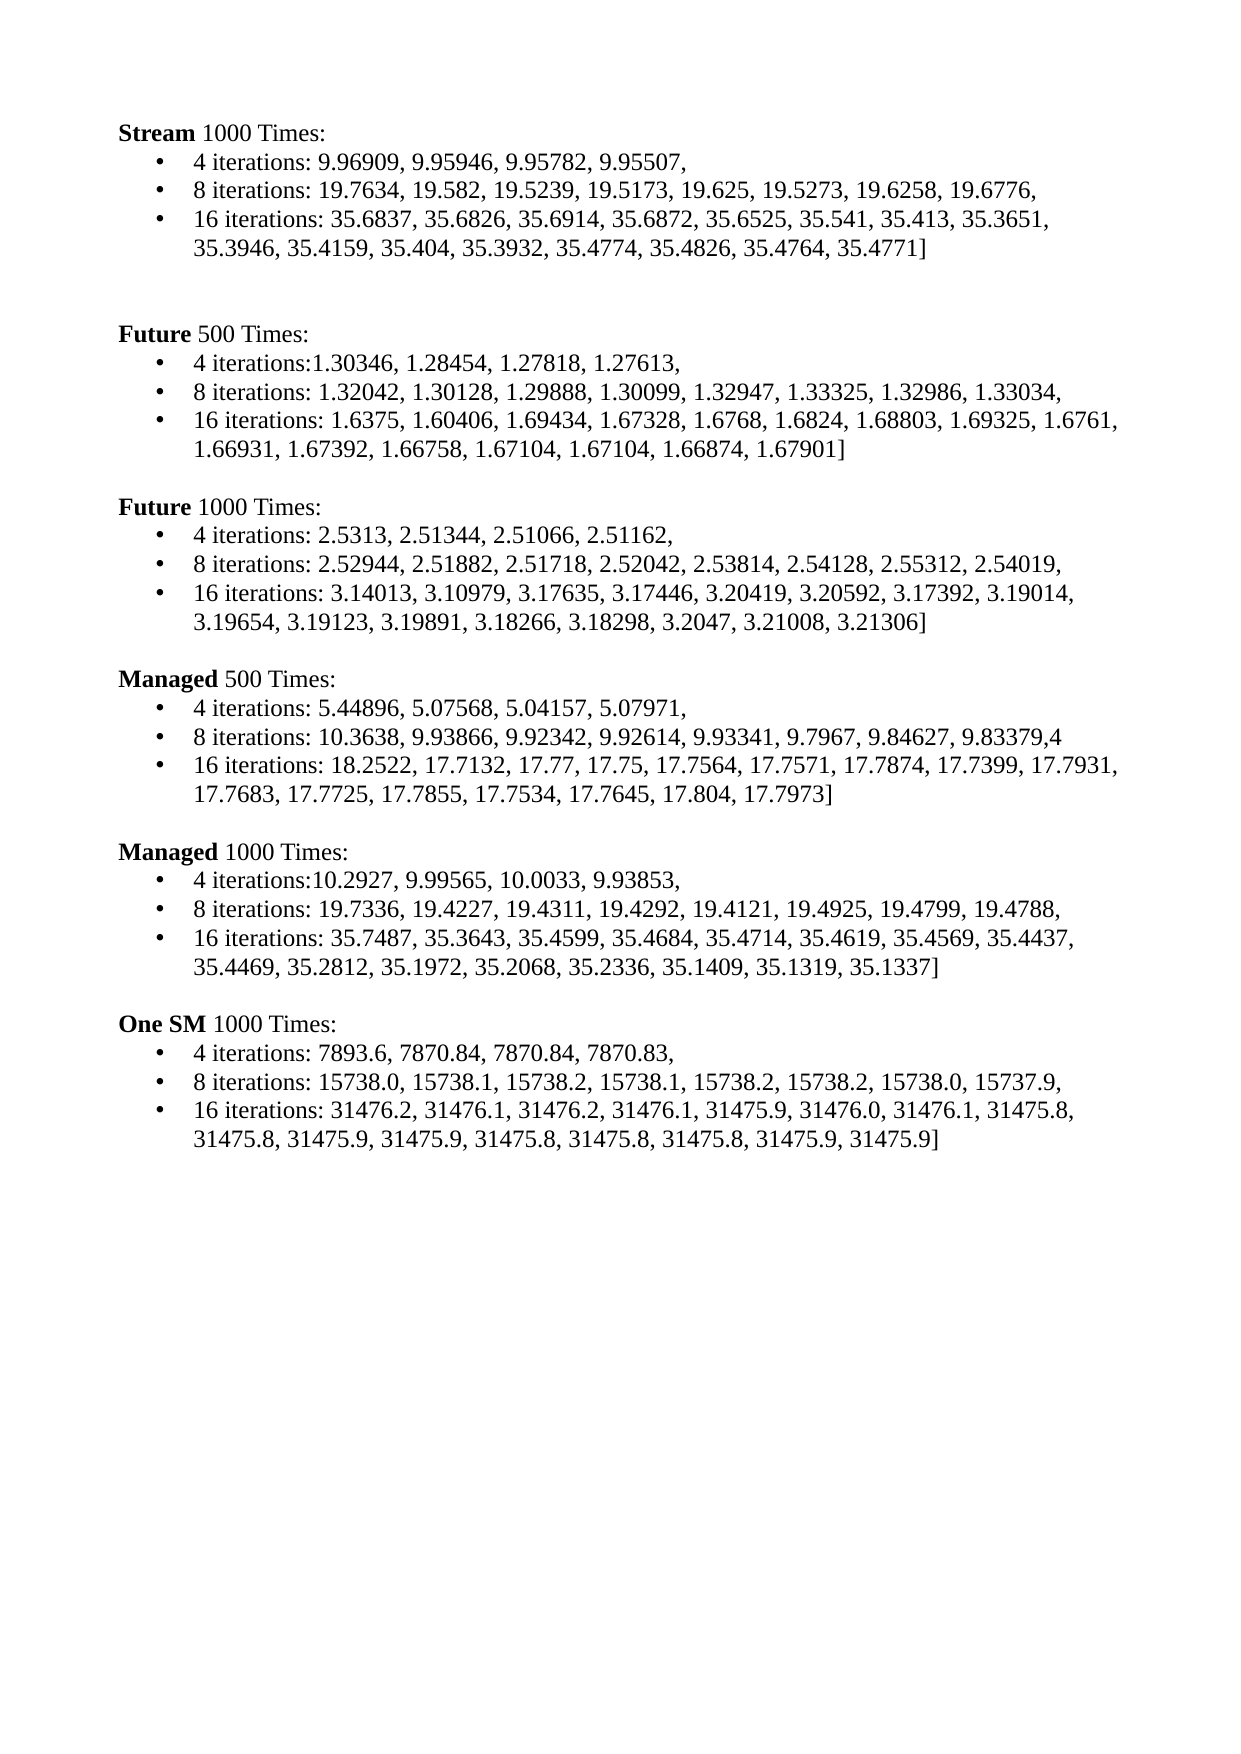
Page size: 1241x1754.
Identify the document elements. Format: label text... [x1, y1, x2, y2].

list 4 iterations: 2.5313, 2.51344, 2.51066, 2.51162, [156, 521, 1122, 549]
text Managed 500 Times: [118, 664, 1122, 693]
list 16 iterations: 3.14013, 3.10979, 3.17635, 3.17446, 3.20419, 3.20592, 3.17392, 3.19014, 3.19654, 3.19123, 3.19891, 3.18266, 3.18298, 3.2047, 3.21008, 3.21306] [156, 578, 1122, 636]
list 8 iterations: 10.3638, 9.93866, 9.92342, 9.92614, 9.93341, 9.7967, 9.84627, 9.83379,4 [156, 722, 1122, 751]
list 4 iterations:10.2927, 9.99565, 10.0033, 9.93853, [156, 866, 1122, 894]
text Future 500 Times: [118, 319, 1122, 348]
list 4 iterations: 5.44896, 5.07568, 5.04157, 5.07971, [156, 693, 1122, 722]
text Future 1000 Times: [118, 492, 1122, 521]
list 4 iterations: 7893.6, 7870.84, 7870.84, 7870.83, [156, 1038, 1122, 1067]
list 16 iterations: 35.7487, 35.3643, 35.4599, 35.4684, 35.4714, 35.4619, 35.4569, 35.4437, 35.4469, 35.2812, 35.1972, 35.2068, 35.2336, 35.1409, 35.1319, 35.1337] [156, 923, 1122, 981]
text Managed 1000 Times: [118, 837, 1122, 866]
text One SM 1000 Times: [118, 1009, 1122, 1038]
list 8 iterations: 19.7634, 19.582, 19.5239, 19.5173, 19.625, 19.5273, 19.6258, 19.6776, [156, 176, 1122, 204]
text Stream 1000 Times: [118, 118, 1122, 147]
list 4 iterations:1.30346, 1.28454, 1.27818, 1.27613, [156, 348, 1122, 377]
list 8 iterations: 1.32042, 1.30128, 1.29888, 1.30099, 1.32947, 1.33325, 1.32986, 1.33034, [156, 377, 1122, 406]
list 16 iterations: 1.6375, 1.60406, 1.69434, 1.67328, 1.6768, 1.6824, 1.68803, 1.69325, 1.6761, 1.66931, 1.67392, 1.66758, 1.67104, 1.67104, 1.66874, 1.67901] [156, 406, 1122, 463]
list 8 iterations: 15738.0, 15738.1, 15738.2, 15738.1, 15738.2, 15738.2, 15738.0, 15737.9, [156, 1067, 1122, 1096]
list 16 iterations: 18.2522, 17.7132, 17.77, 17.75, 17.7564, 17.7571, 17.7874, 17.7399, 17.7931, 17.7683, 17.7725, 17.7855, 17.7534, 17.7645, 17.804, 17.7973] [156, 751, 1122, 808]
list 8 iterations: 2.52944, 2.51882, 2.51718, 2.52042, 2.53814, 2.54128, 2.55312, 2.54019, [156, 549, 1122, 578]
list 16 iterations: 35.6837, 35.6826, 35.6914, 35.6872, 35.6525, 35.541, 35.413, 35.3651, 35.3946, 35.4159, 35.404, 35.3932, 35.4774, 35.4826, 35.4764, 35.4771] [156, 204, 1122, 262]
list 8 iterations: 19.7336, 19.4227, 19.4311, 19.4292, 19.4121, 19.4925, 19.4799, 19.4788, [156, 894, 1122, 923]
list 16 iterations: 31476.2, 31476.1, 31476.2, 31476.1, 31475.9, 31476.0, 31476.1, 31475.8, 31475.8, 31475.9, 31475.9, 31475.8, 31475.8, 31475.8, 31475.9, 31475.9] [156, 1096, 1122, 1153]
list 4 iterations: 9.96909, 9.95946, 9.95782, 9.95507, [156, 147, 1122, 176]
